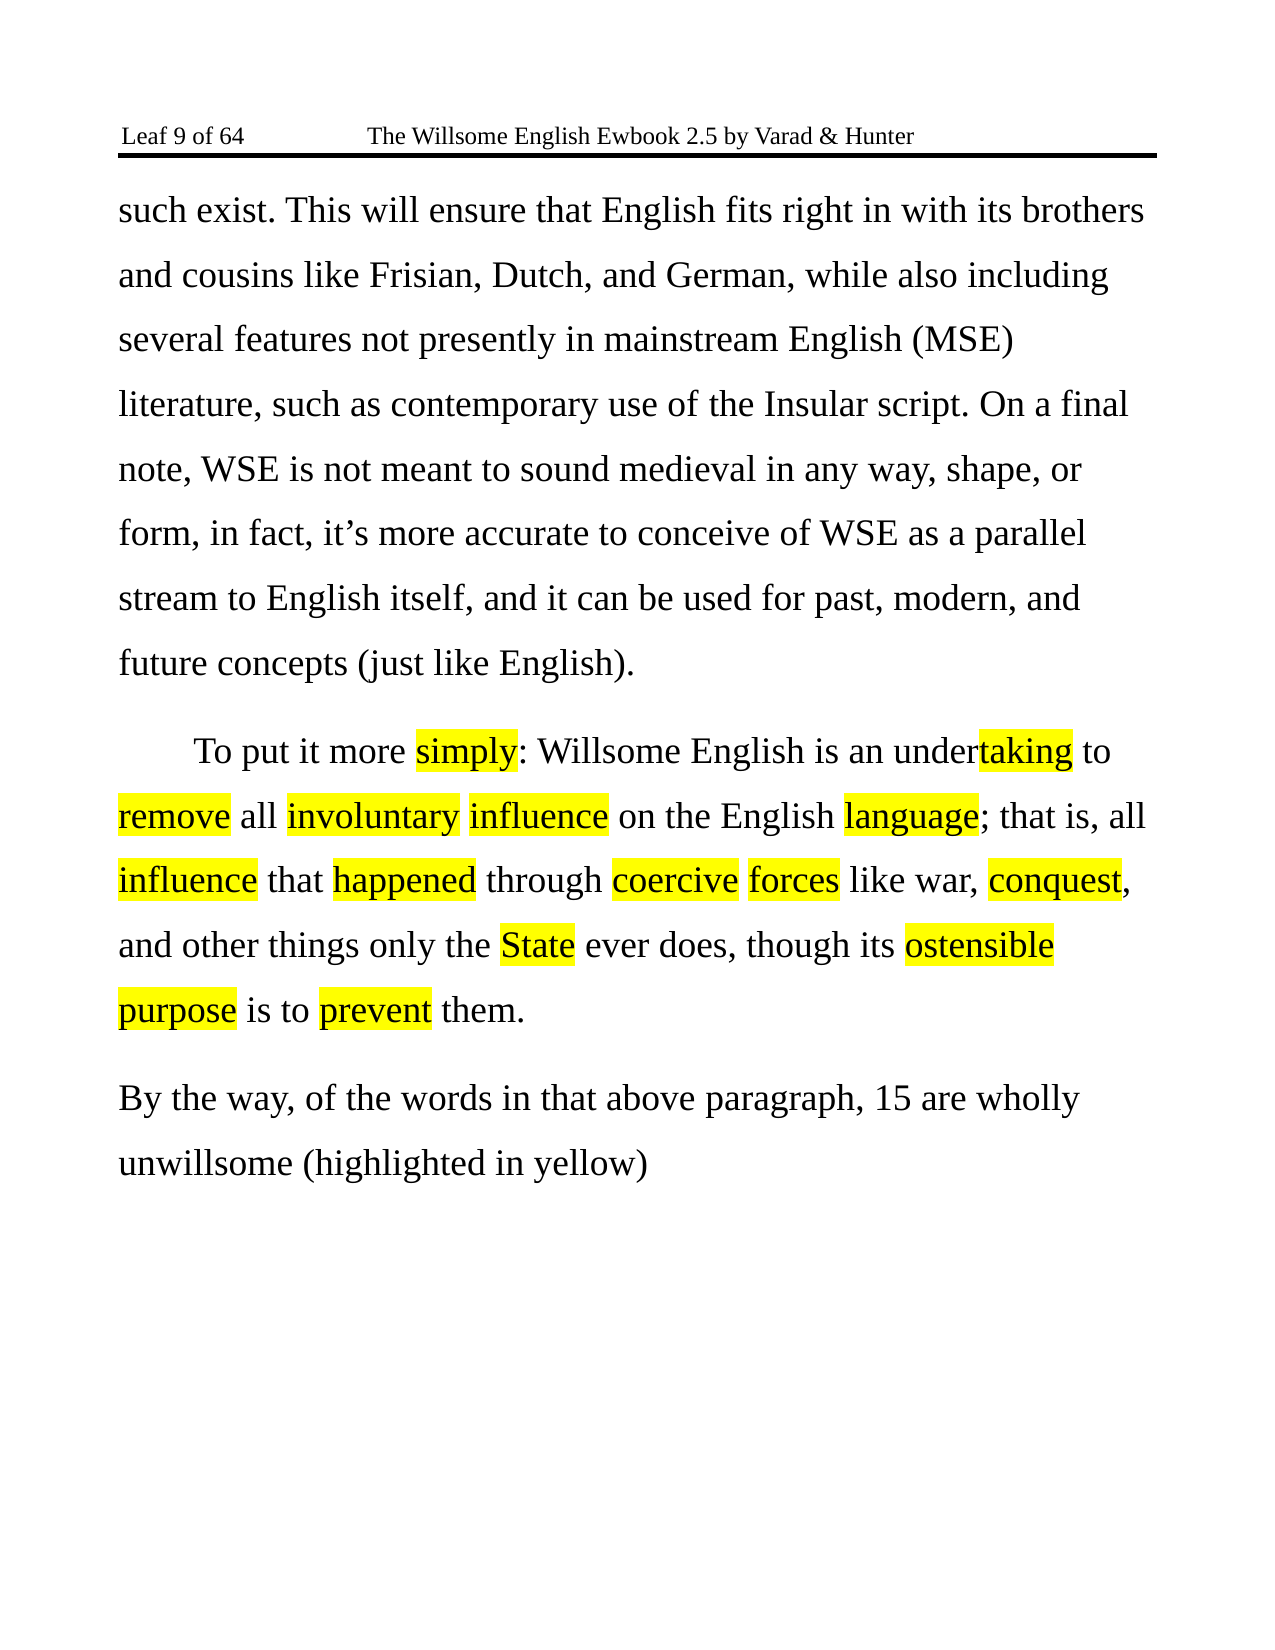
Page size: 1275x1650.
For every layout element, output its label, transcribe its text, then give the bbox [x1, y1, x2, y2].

text To put it more simply: Willsome English is an undertaking to remove all involuntary influence on the English language; that is, all influence that happened through coercive forces like war, conquest, and other things only the State ever does, though its ostensible purpose is to prevent them. [118, 728, 1157, 1030]
text such exist. This will ensure that English fits right in with its brothers and cousins like Frisian, Dutch, and German, while also including several features not presently in mainstream English (MSE) literature, such as contemporary use of the Insular script. On a final note, WSE is not meant to sound medieval in any way, shape, or form, in fact, it’s more accurate to conceive of WSE as a parallel stream to English itself, and it can be used for past, modern, and future concepts (just like English). [118, 187, 1157, 683]
text By the way, of the words in that above paragraph, 15 are wholly unwillsome (highlighted in yellow) [118, 1076, 1157, 1183]
